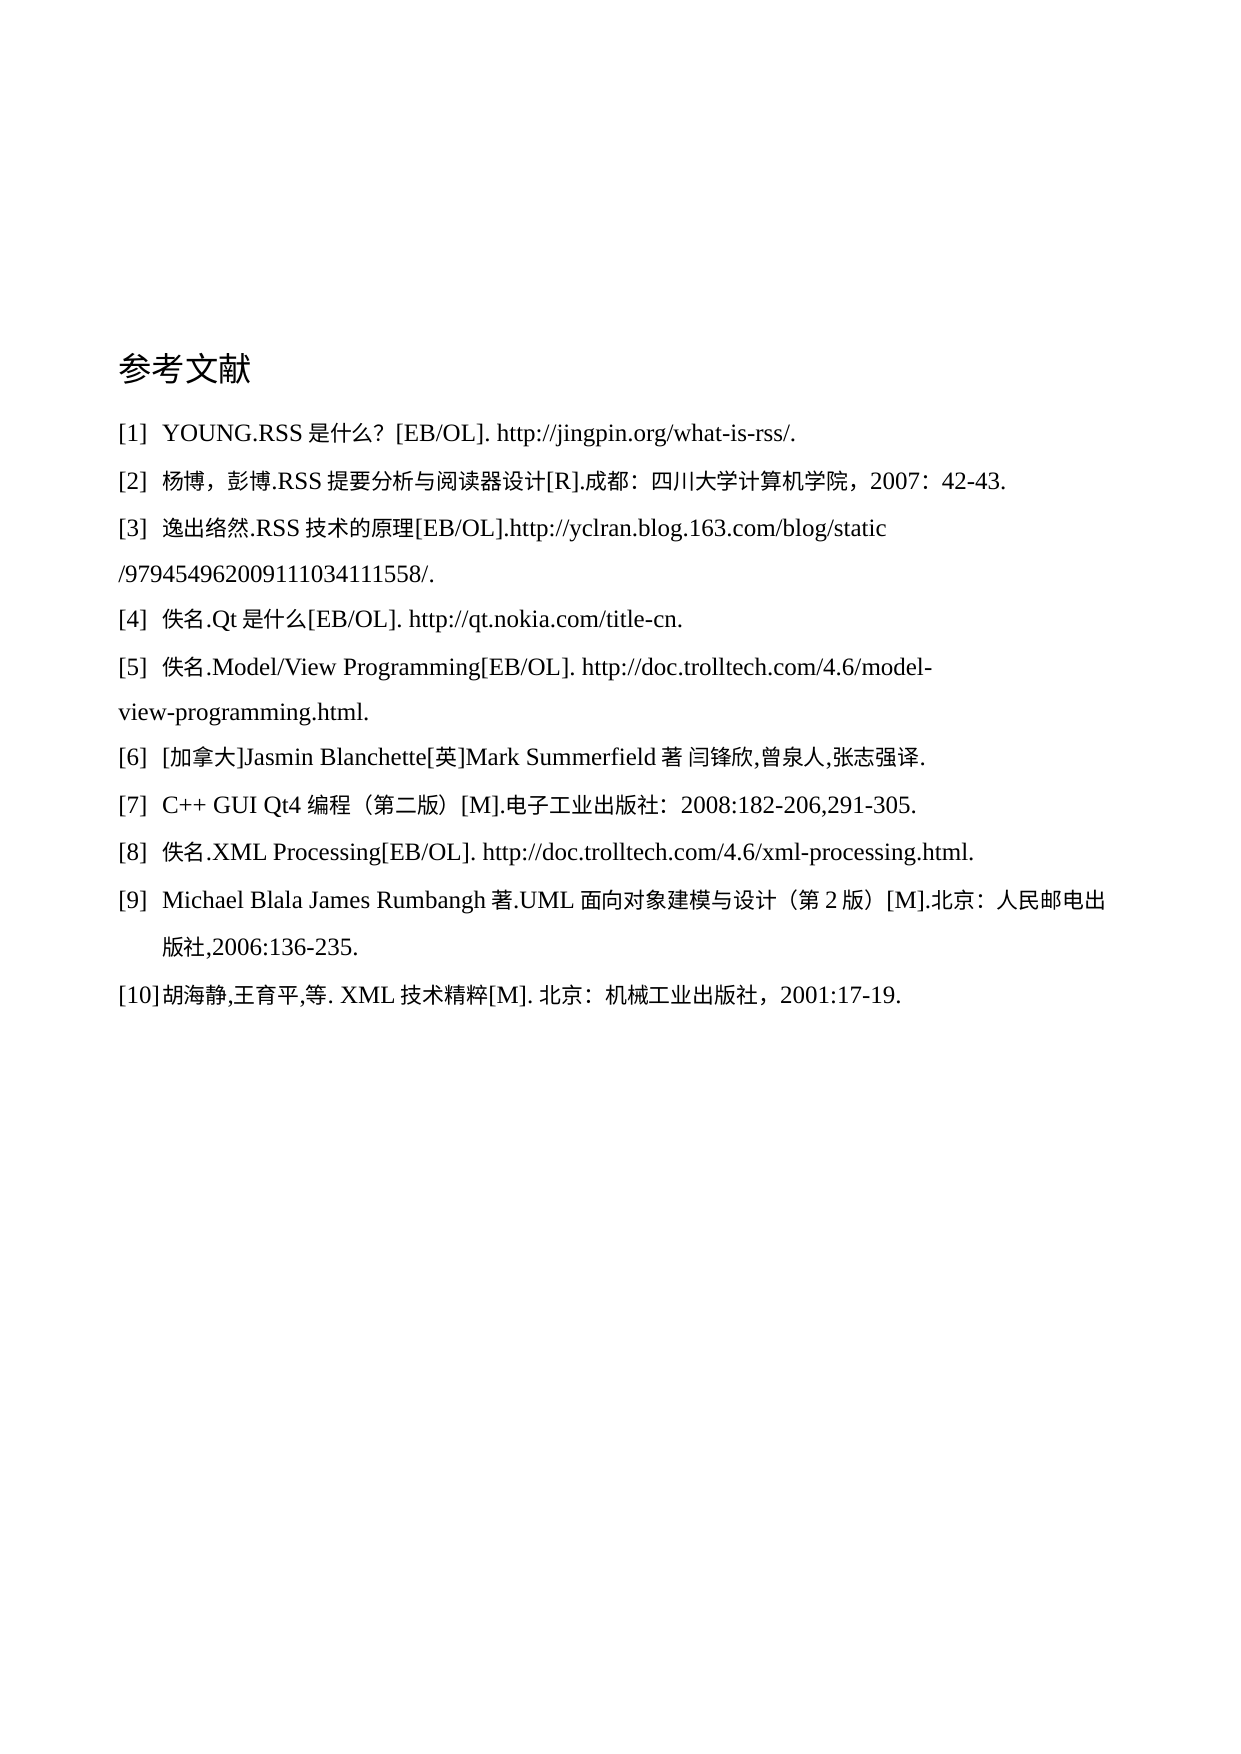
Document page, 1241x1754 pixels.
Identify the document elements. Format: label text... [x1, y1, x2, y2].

list Michael Blala James Rumbangh著.UML面向对象建模与设计（第2版）[M].北京：人民邮电出 版社,2006:136-235. [118, 883, 1122, 962]
list 杨博，彭博.RSS提要分析与阅读器设计[R].成都：四川大学计算机学院，2007：42-43. [118, 464, 1122, 496]
list 佚名.XML Processing[EB/OL]. http://doc.trolltech.com/4.6/xml-processing.html. [118, 835, 1122, 867]
list 胡海静,王育平,等. XML技术精粹[M]. 北京：机械工业出版社，2001:17-19. [118, 978, 1122, 1009]
list 佚名.Model/View Programming[EB/OL]. http://doc.trolltech.com/4.6/model- [118, 649, 1122, 681]
list [加拿大]Jasmin Blanchette[英]Mark Summerfield著 闫锋欣,曾泉人,张志强译. [118, 740, 1122, 772]
list YOUNG.RSS是什么？[EB/OL]. http://jingpin.org/what-is-rss/. [118, 416, 1122, 448]
list /979454962009111034111558/. [118, 559, 1122, 588]
list 佚名.Qt是什么[EB/OL]. http://qt.nokia.com/title-cn. [118, 602, 1122, 634]
subtitle 参考文献 [118, 342, 1122, 391]
list C++ GUI Qt4 编程（第二版）[M].电子工业出版社：2008:182-206,291-305. [118, 788, 1122, 819]
list 逸出络然.RSS技术的原理[EB/OL].http://yclran.blog.163.com/blog/static [118, 511, 1122, 543]
list view-programming.html. [118, 697, 1122, 726]
